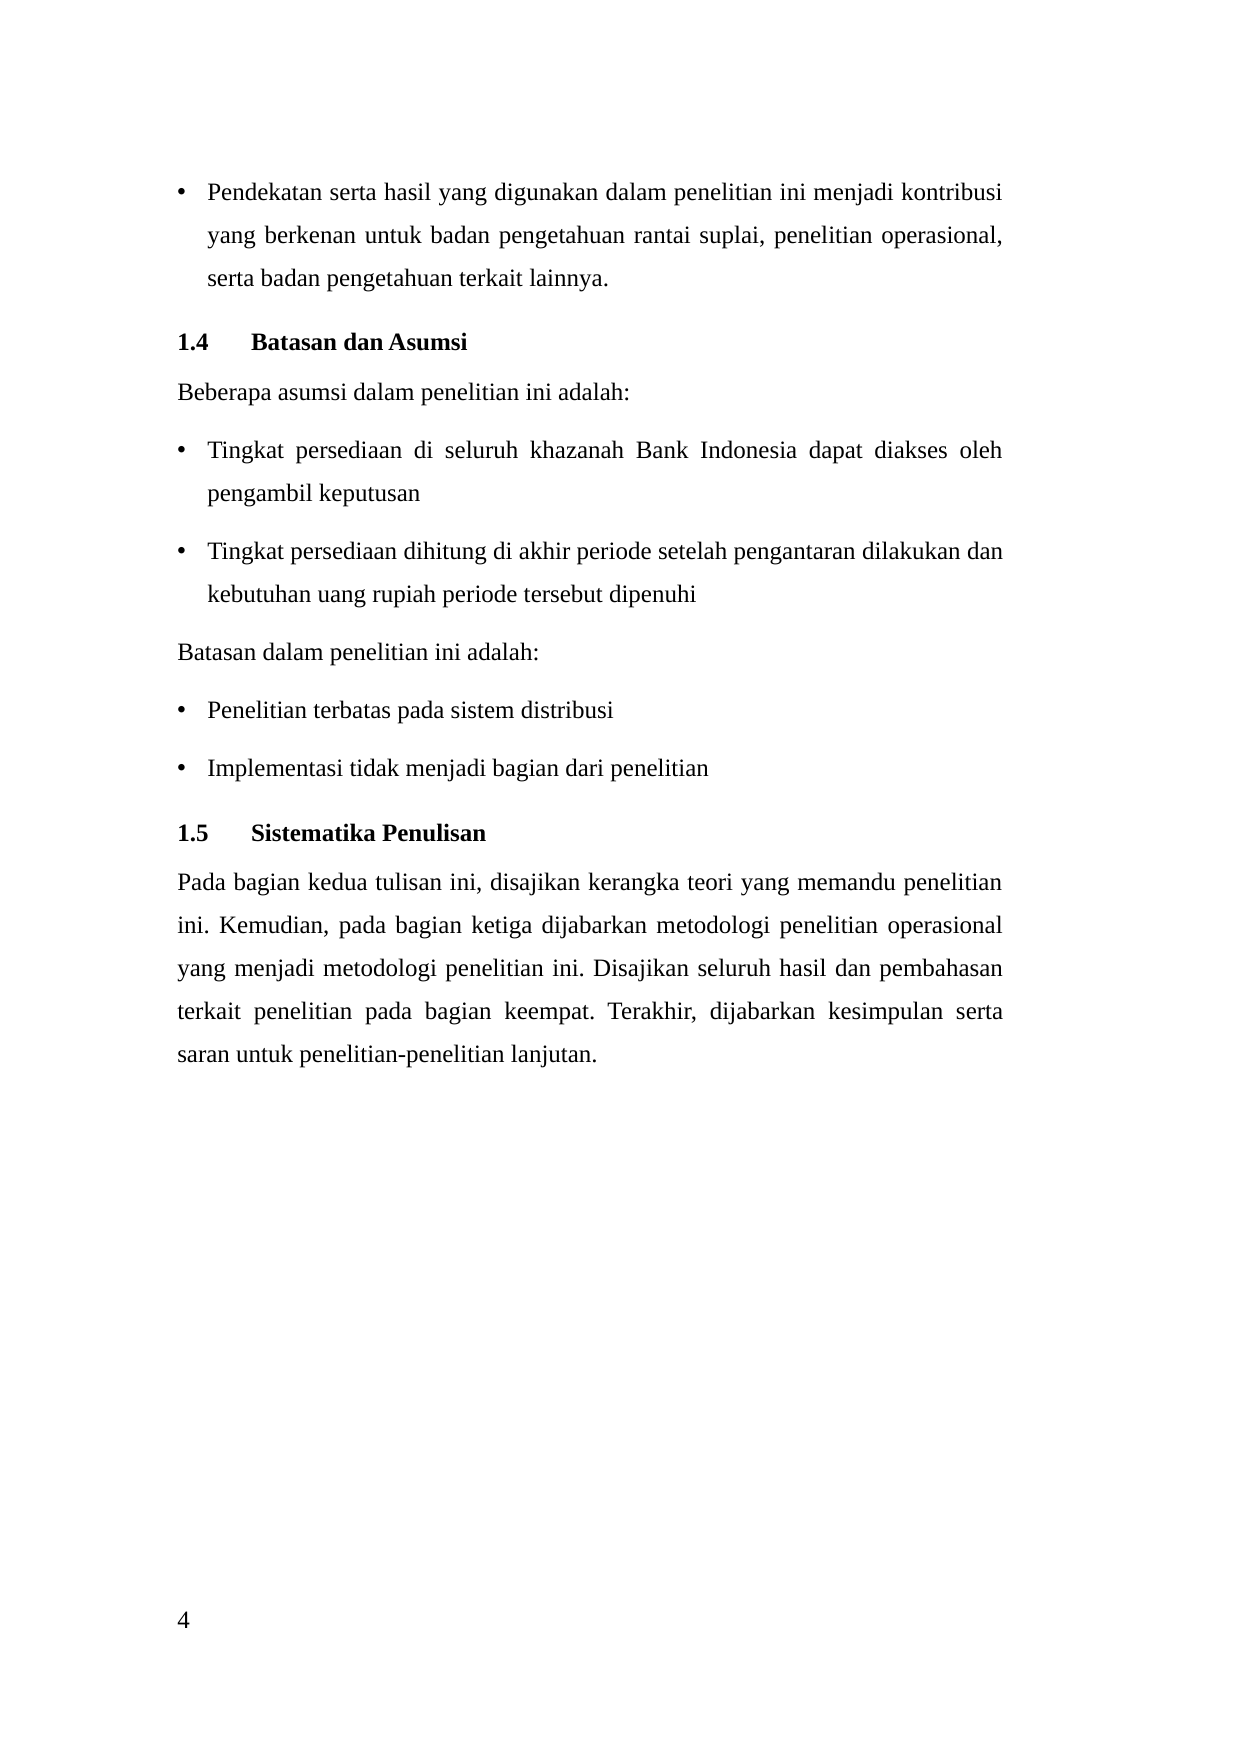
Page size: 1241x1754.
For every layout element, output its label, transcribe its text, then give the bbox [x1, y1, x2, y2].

subtitle Sistematika Penulisan [177, 818, 1003, 846]
list Tingkat persediaan dihitung di akhir periode setelah pengantaran dilakukan dan kebutuhan uang rupiah periode tersebut dipenuhi [177, 536, 1003, 608]
text Batasan dalam penelitian ini adalah: [177, 637, 1003, 666]
list Pendekatan serta hasil yang digunakan dalam penelitian ini menjadi kontribusi yang berkenan untuk badan pengetahuan rantai suplai, penelitian operasional, serta badan pengetahuan terkait lainnya. [177, 177, 1003, 292]
list Implementasi tidak menjadi bagian dari penelitian [177, 753, 1003, 782]
text Pada bagian kedua tulisan ini, disajikan kerangka teori yang memandu penelitian ini. Kemudian, pada bagian ketiga dijabarkan metodologi penelitian operasional yang menjadi metodologi penelitian ini. Disajikan seluruh hasil dan pembahasan terkait penelitian pada bagian keempat. Terakhir, dijabarkan kesimpulan serta saran untuk penelitian-penelitian lanjutan. [177, 867, 1003, 1068]
text Beberapa asumsi dalam penelitian ini adalah: [177, 377, 1003, 405]
subtitle Batasan dan Asumsi [177, 327, 1003, 356]
list Tingkat persediaan di seluruh khazanah Bank Indonesia dapat diakses oleh pengambil keputusan [177, 435, 1003, 507]
list Penelitian terbatas pada sistem distribusi [177, 695, 1003, 724]
